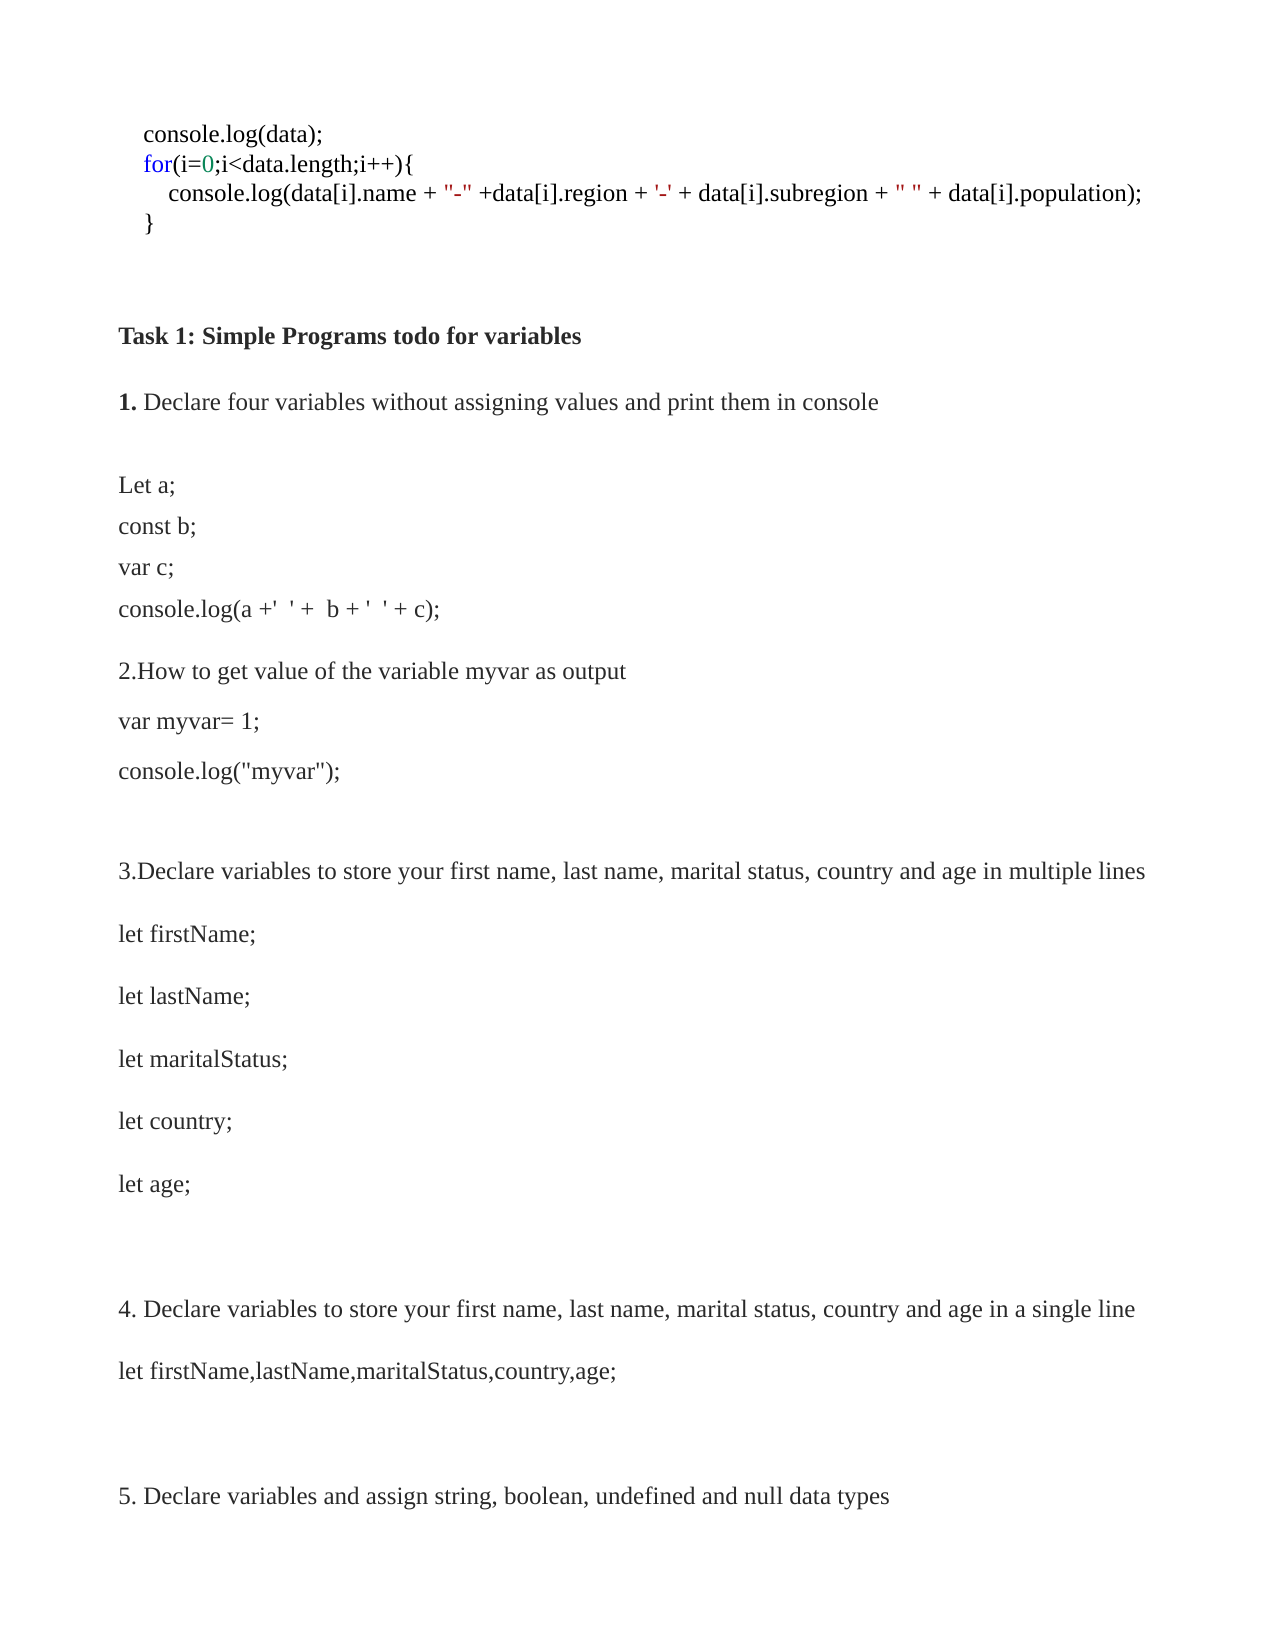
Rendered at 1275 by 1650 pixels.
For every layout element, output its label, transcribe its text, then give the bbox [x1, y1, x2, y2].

text } [118, 207, 1157, 237]
list 4. Declare variables to store your first name, last name, marital status, country and age in a single line [118, 1272, 1157, 1322]
text const b; [118, 511, 1157, 540]
subtitle 1. Declare four variables without assigning values and print them in console [118, 387, 1157, 416]
text var myvar= 1; [118, 685, 1157, 735]
subtitle Task 1: Simple Programs todo for variables [118, 321, 1157, 350]
list 3.Declare variables to store your first name, last name, marital status, country and age in multiple lines [118, 835, 1157, 885]
text 5. Declare variables and assign string, boolean, undefined and null data types [118, 1460, 1157, 1510]
list let firstName,lastName,maritalStatus,country,age; [118, 1335, 1157, 1385]
text console.log(data); [118, 118, 1157, 148]
text for(i=0;i<data.length;i++){ [118, 148, 1157, 177]
list let maritalStatus; [118, 1022, 1157, 1072]
text 2.How to get value of the variable myvar as output [118, 635, 1157, 685]
list let lastName; [118, 960, 1157, 1010]
text console.log("myvar"); [118, 735, 1157, 785]
list let firstName; [118, 897, 1157, 947]
text var c; [118, 552, 1157, 581]
text let age; [118, 1147, 1157, 1197]
text Let a; [118, 470, 1157, 499]
list let country; [118, 1085, 1157, 1135]
text console.log(data[i].name + "-" +data[i].region + '-' + data[i].subregion + " " + data[i].population); [118, 177, 1157, 207]
text console.log(a +' ' + b + ' ' + c); [118, 594, 1157, 622]
